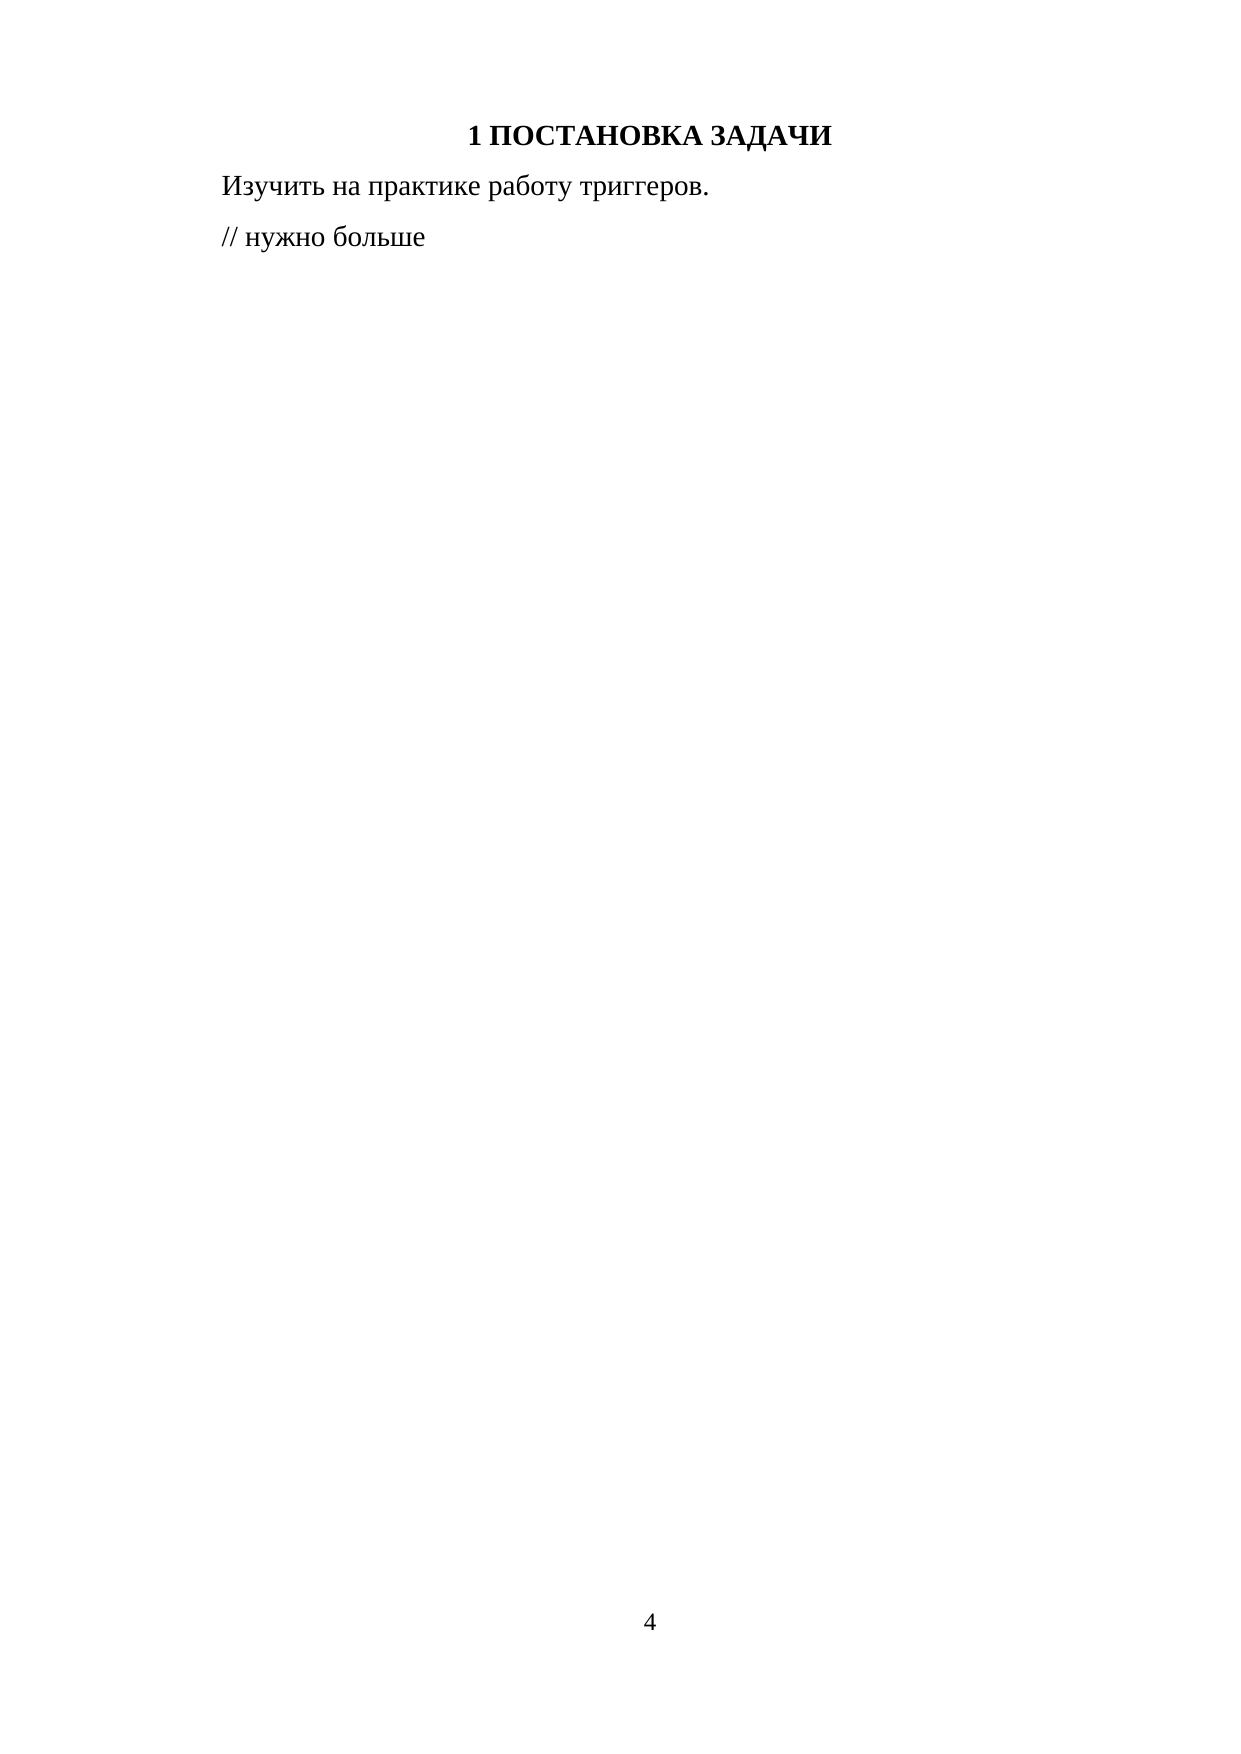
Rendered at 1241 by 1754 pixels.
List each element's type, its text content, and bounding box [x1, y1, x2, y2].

text 1 ПОСТАНОВКА ЗАДАЧИ [148, 118, 1152, 152]
text Изучить на практике работу триггеров. [148, 168, 1152, 202]
text // нужно больше [148, 219, 1152, 252]
